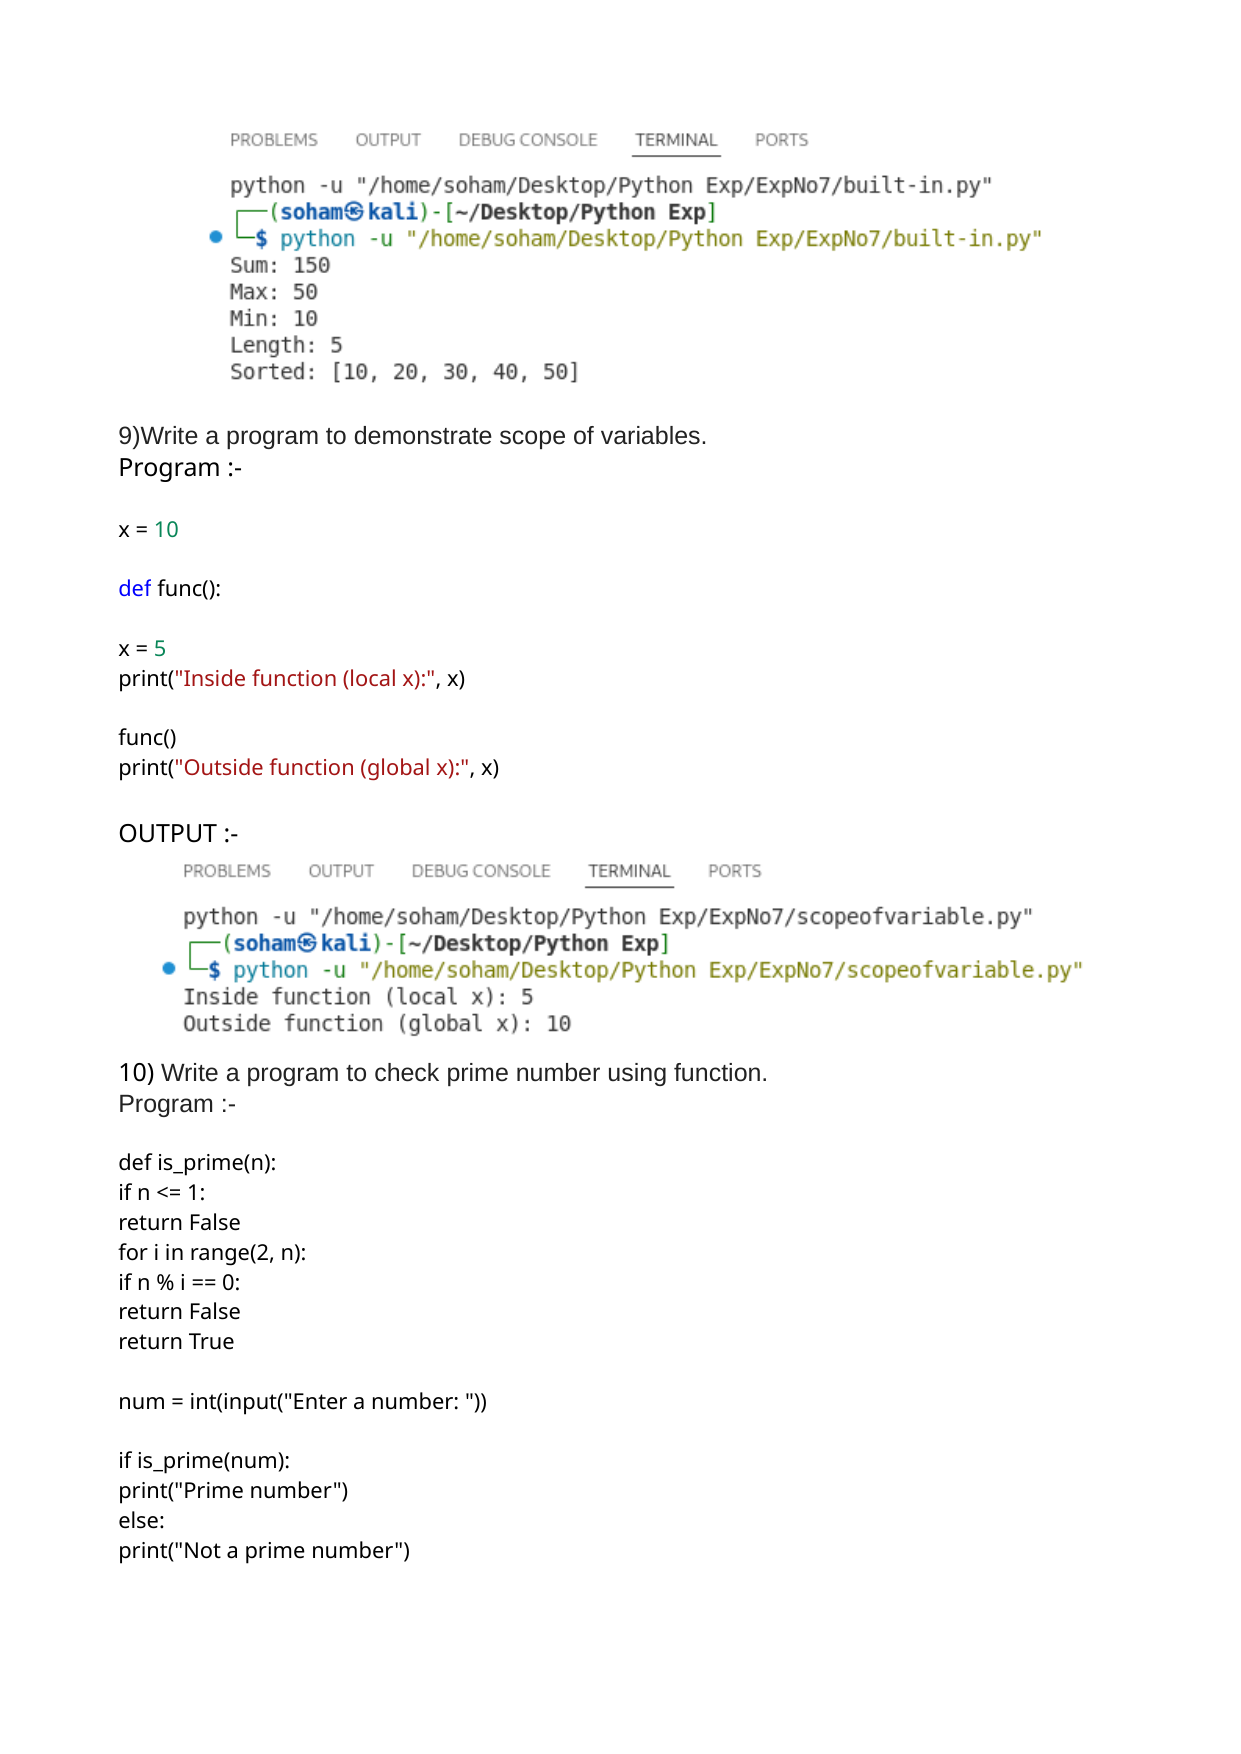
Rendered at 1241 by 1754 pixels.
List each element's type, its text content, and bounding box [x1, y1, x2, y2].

picture [199, 118, 1042, 392]
text print("Outside function (global x):", x) [118, 752, 1122, 782]
text if n <= 1: [118, 1177, 1122, 1207]
text x = 10 [118, 514, 1122, 544]
picture [152, 850, 1089, 1055]
text num = int(input("Enter a number: ")) [118, 1386, 1122, 1415]
text x = 5 [118, 633, 1122, 663]
text def is_prime(n): [118, 1147, 1122, 1177]
text func() [118, 722, 1122, 752]
text 10) Write a program to check prime number using function. [118, 850, 1122, 1089]
text for i in range(2, n): [118, 1237, 1122, 1266]
text print("Inside function (local x):", x) [118, 663, 1122, 693]
text return False [118, 1296, 1122, 1326]
text else: [118, 1505, 1122, 1534]
text return True [118, 1326, 1122, 1356]
text return False [118, 1207, 1122, 1237]
text print("Prime number") [118, 1475, 1122, 1505]
text 9)Write a program to demonstrate scope of variables. [118, 421, 1122, 450]
text OUTPUT :- [118, 816, 1122, 850]
text Program :- [118, 1089, 1122, 1117]
text Program :- [118, 450, 1122, 484]
text print("Not a prime number") [118, 1534, 1122, 1564]
text if is_prime(num): [118, 1445, 1122, 1475]
text def func(): [118, 573, 1122, 603]
text if n % i == 0: [118, 1266, 1122, 1296]
